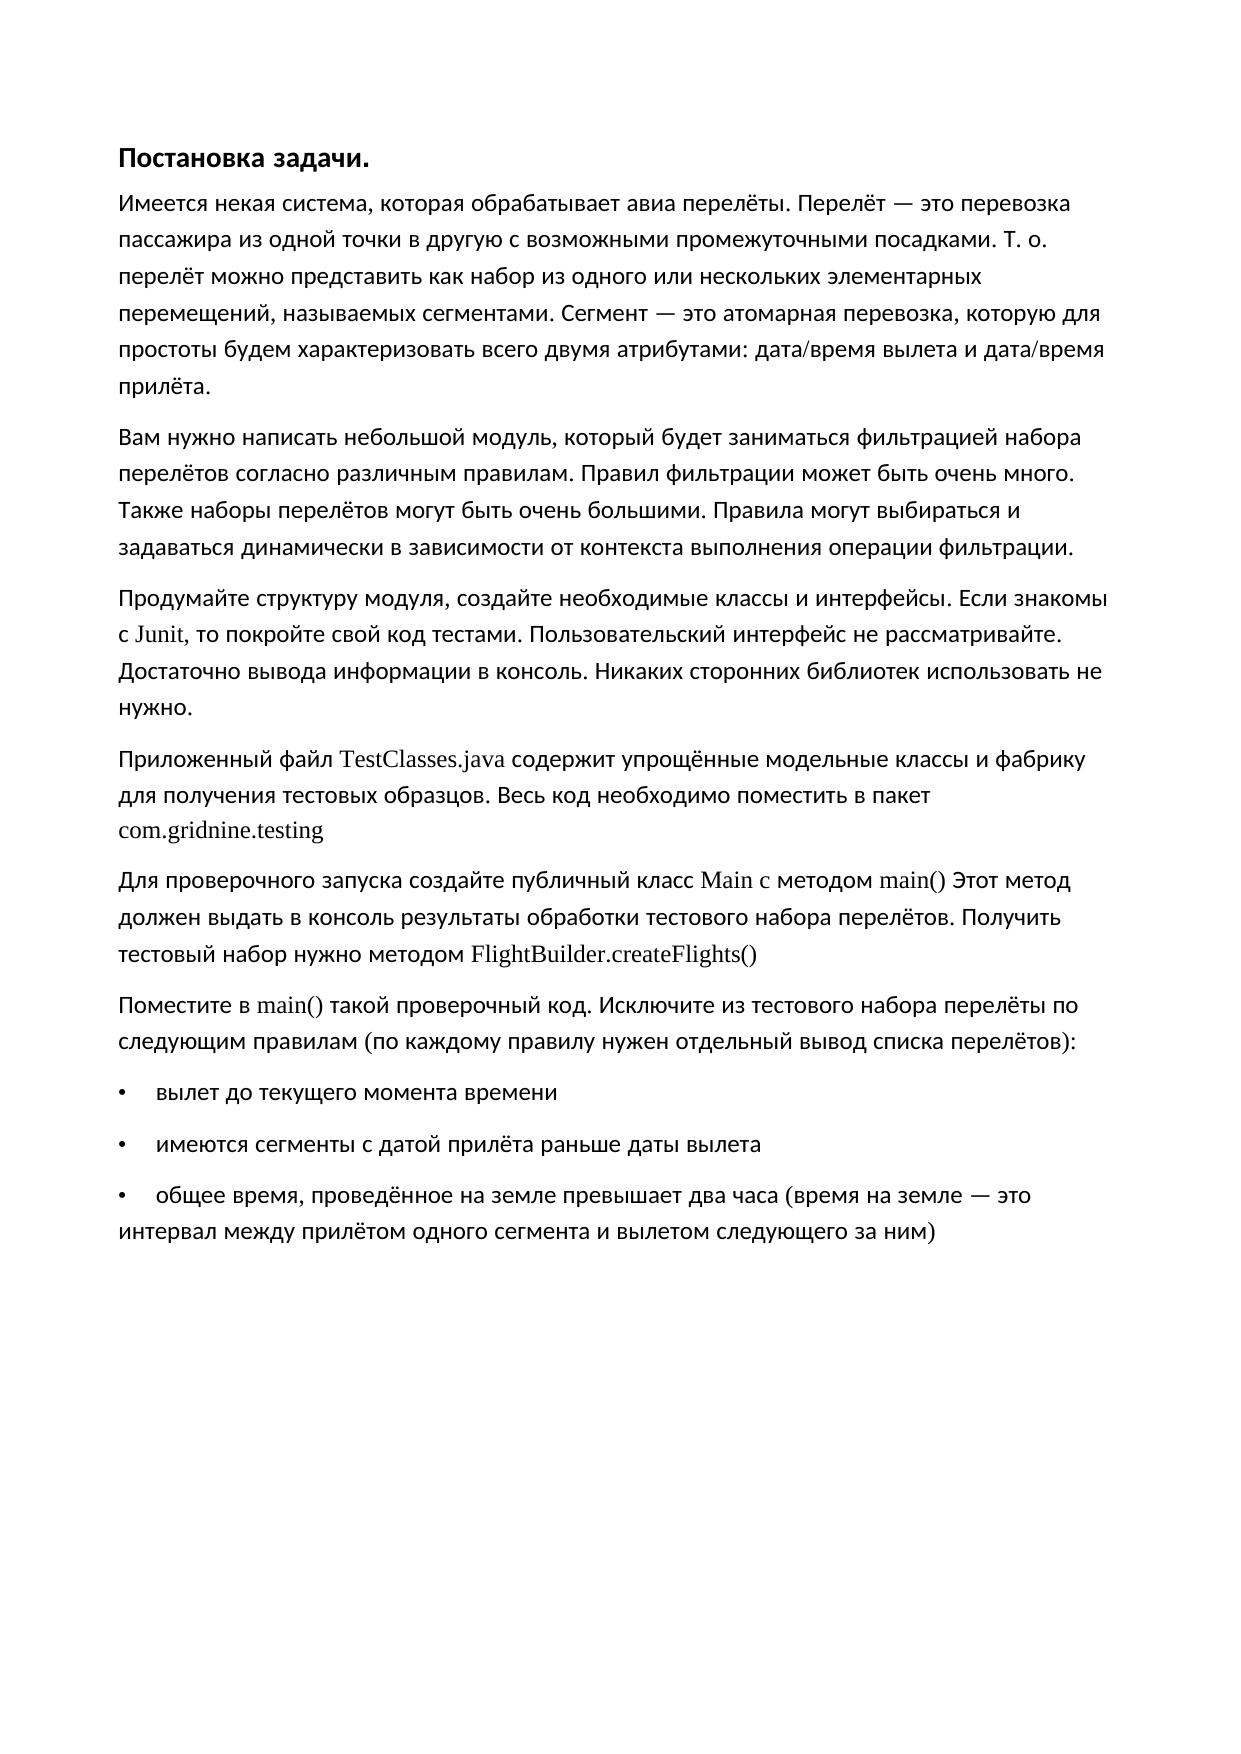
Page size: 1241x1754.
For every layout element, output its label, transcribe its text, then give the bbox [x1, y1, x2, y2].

text Вам нужно написать небольшой модуль, который будет заниматься фильтрацией набора перелётов согласно различным правилам. Правил фильтрации может быть очень много. Также наборы перелётов могут быть очень большими. Правила могут выбираться и задаваться динамически в зависимости от контекста выполнения операции фильтрации. [118, 421, 1122, 561]
text Приложенный файл TestClasses.java содержит упрощённые модельные классы и фабрику для получения тестовых образцов. Весь код необходимо поместить в пакет com.gridnine.testing [118, 743, 1122, 844]
list вылет до текущего момента времени [81, 1077, 1122, 1107]
text Имеется некая система, которая обрабатывает авиа перелёты. Перелёт — это перевозка пассажира из одной точки в другую с возможными промежуточными посадками. Т. о. перелёт можно представить как набор из одного или нескольких элементарных перемещений, называемых сегментами. Сегмент — это атомарная перевозка, которую для простоты будем характеризовать всего двумя атрибутами: дата/время вылета и дата/время прилёта. [118, 187, 1122, 400]
text Постановка задачи. [118, 139, 1122, 174]
list имеются сегменты с датой прилёта раньше даты вылета [81, 1128, 1122, 1158]
text Продумайте структуру модуля, создайте необходимые классы и интерфейсы. Если знакомы с Junit, то покройте свой код тестами. Пользовательский интерфейс не рассматривайте. Достаточно вывода информации в консоль. Никаких сторонних библиотек использовать не нужно. [118, 582, 1122, 722]
text Поместите в main() такой проверочный код. Исключите из тестового набора перелёты по следующим правилам (по каждому правилу нужен отдельный вывод списка перелётов): [118, 989, 1122, 1056]
text Для проверочного запуска создайте публичный класс Main c методом main() Этот метод должен выдать в консоль результаты обработки тестового набора перелётов. Получить тестовый набор нужно методом FlightBuilder.createFlights() [118, 864, 1122, 968]
list общее время, проведённое на земле превышает два часа (время на земле — это интервал между прилётом одного сегмента и вылетом следующего за ним) [81, 1179, 1122, 1246]
